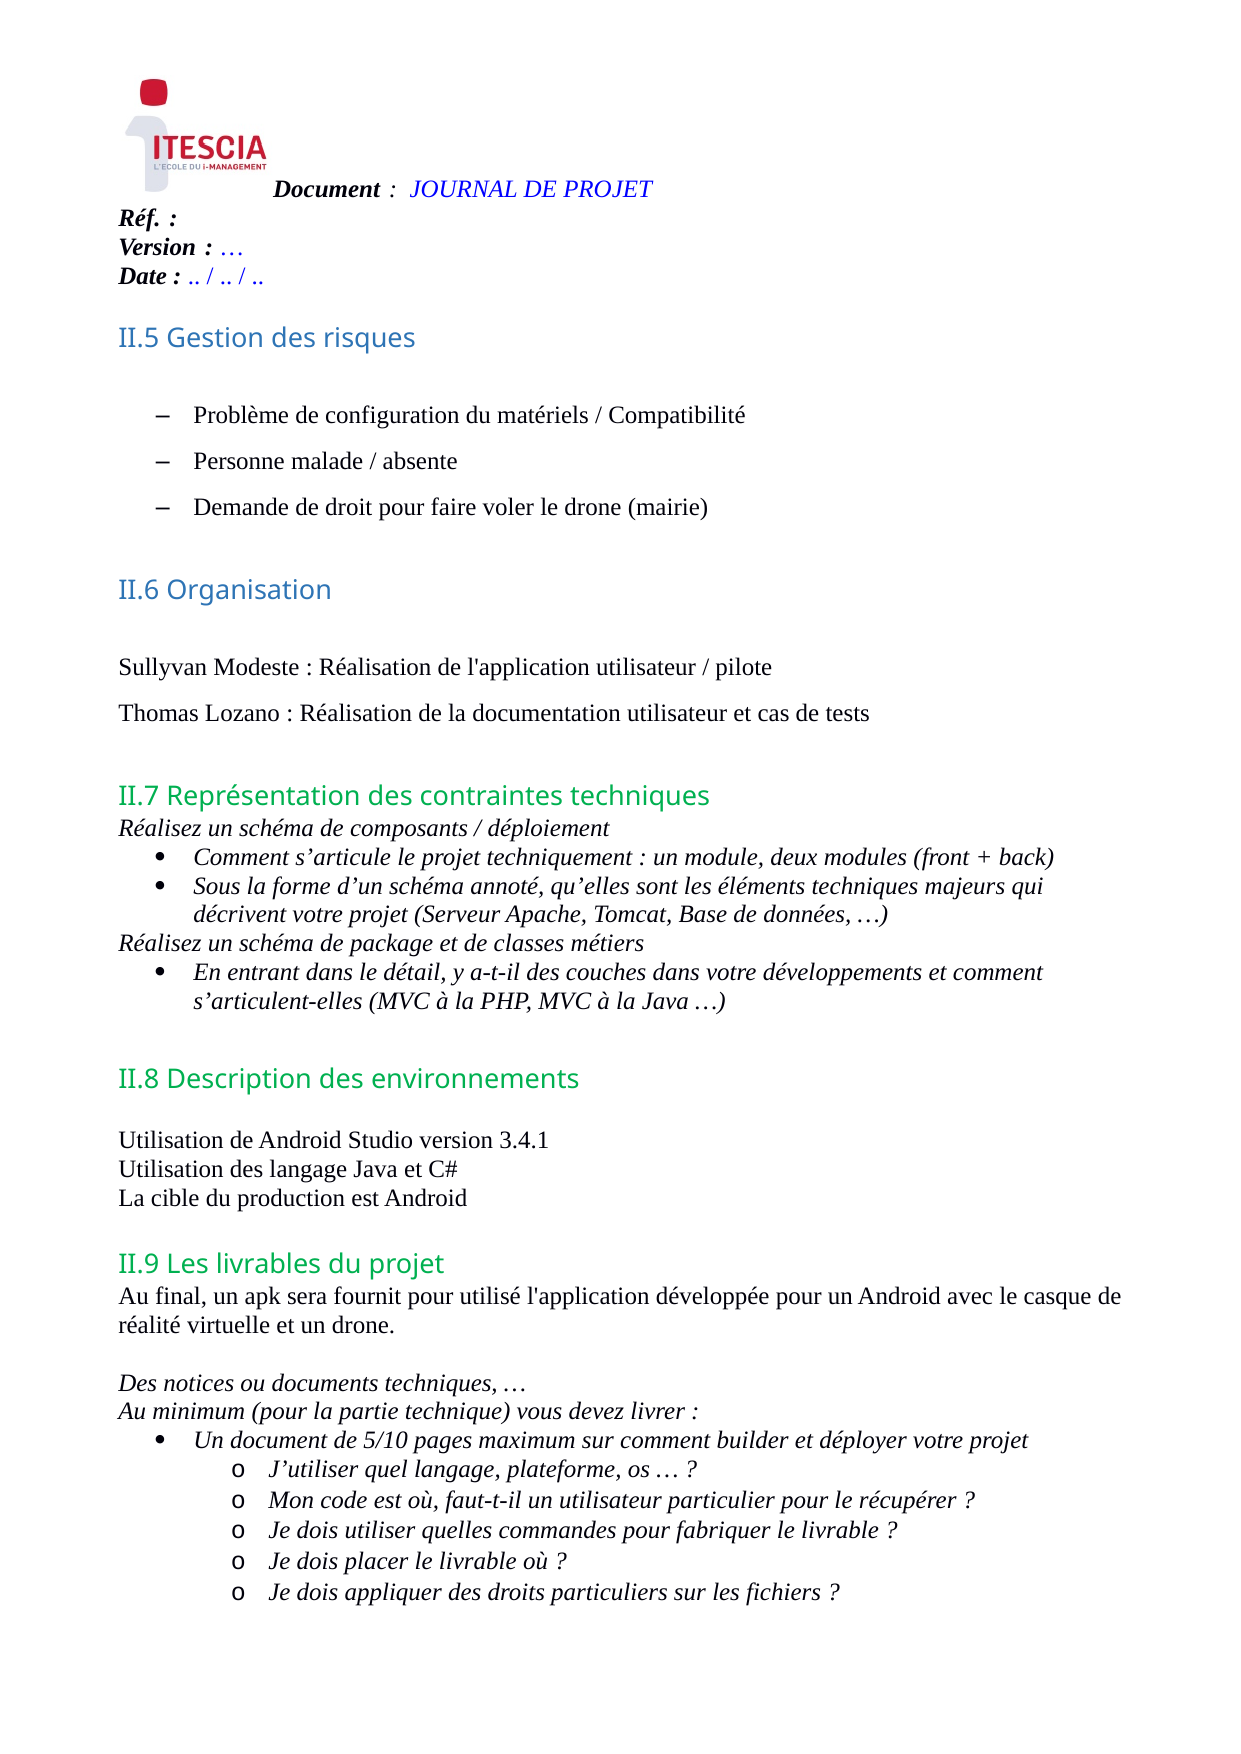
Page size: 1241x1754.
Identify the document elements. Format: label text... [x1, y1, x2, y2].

text Thomas Lozano : Réalisation de la documentation utilisateur et cas de tests [118, 698, 1122, 727]
list Mon code est où, faut-t-il un utilisateur particulier pour le récupérer ? [231, 1485, 1122, 1516]
subtitle II.6 Organisation [118, 570, 1122, 607]
text Réalisez un schéma de composants / déploiement [118, 813, 1122, 842]
subtitle II.5 Gestion des risques [118, 318, 1122, 355]
text Réalisez un schéma de package et de classes métiers [118, 928, 1122, 957]
list Je dois appliquer des droits particuliers sur les fichiers ? [231, 1577, 1122, 1608]
text Des notices ou documents techniques, … [118, 1368, 1122, 1396]
subtitle II.8 Description des environnements [118, 1060, 1122, 1097]
list Demande de droit pour faire voler le drone (mairie) [156, 492, 1122, 520]
subtitle II.7 Représentation des contraintes techniques [118, 776, 1122, 813]
text Utilisation de Android Studio version 3.4.1 [118, 1125, 1122, 1154]
text Au final, un apk sera fournit pour utilisé l'application développée pour un Android avec le casque de réalité virtuelle et un drone. [118, 1281, 1122, 1339]
list Je dois utiliser quelles commandes pour fabriquer le livrable ? [231, 1516, 1122, 1546]
subtitle II.9 Les livrables du projet [118, 1244, 1122, 1281]
list Problème de configuration du matériels / Compatibilité [156, 401, 1122, 429]
list Un document de 5/10 pages maximum sur comment builder et déployer votre projet [156, 1425, 1122, 1454]
list Je dois placer le livrable où ? [231, 1546, 1122, 1577]
list En entrant dans le détail, y a-t-il des couches dans votre développements et comment s’articulent-elles (MVC à la PHP, MVC à la Java …) [156, 957, 1122, 1014]
list Comment s’articule le projet techniquement : un module, deux modules (front + back) [156, 842, 1122, 871]
list Sous la forme d’un schéma annoté, qu’elles sont les éléments techniques majeurs qui décrivent votre projet (Serveur Apache, Tomcat, Base de données, …) [156, 871, 1122, 928]
list Personne malade / absente [156, 446, 1122, 475]
list J’utiliser quel langage, plateforme, os … ? [231, 1454, 1122, 1485]
picture [118, 75, 273, 198]
text Utilisation des langage Java et C# [118, 1154, 1122, 1183]
text Sullyvan Modeste : Réalisation de l'application utilisateur / pilote [118, 652, 1122, 681]
text Au minimum (pour la partie technique) vous devez livrer : [118, 1396, 1122, 1425]
text La cible du production est Android [118, 1183, 1122, 1212]
